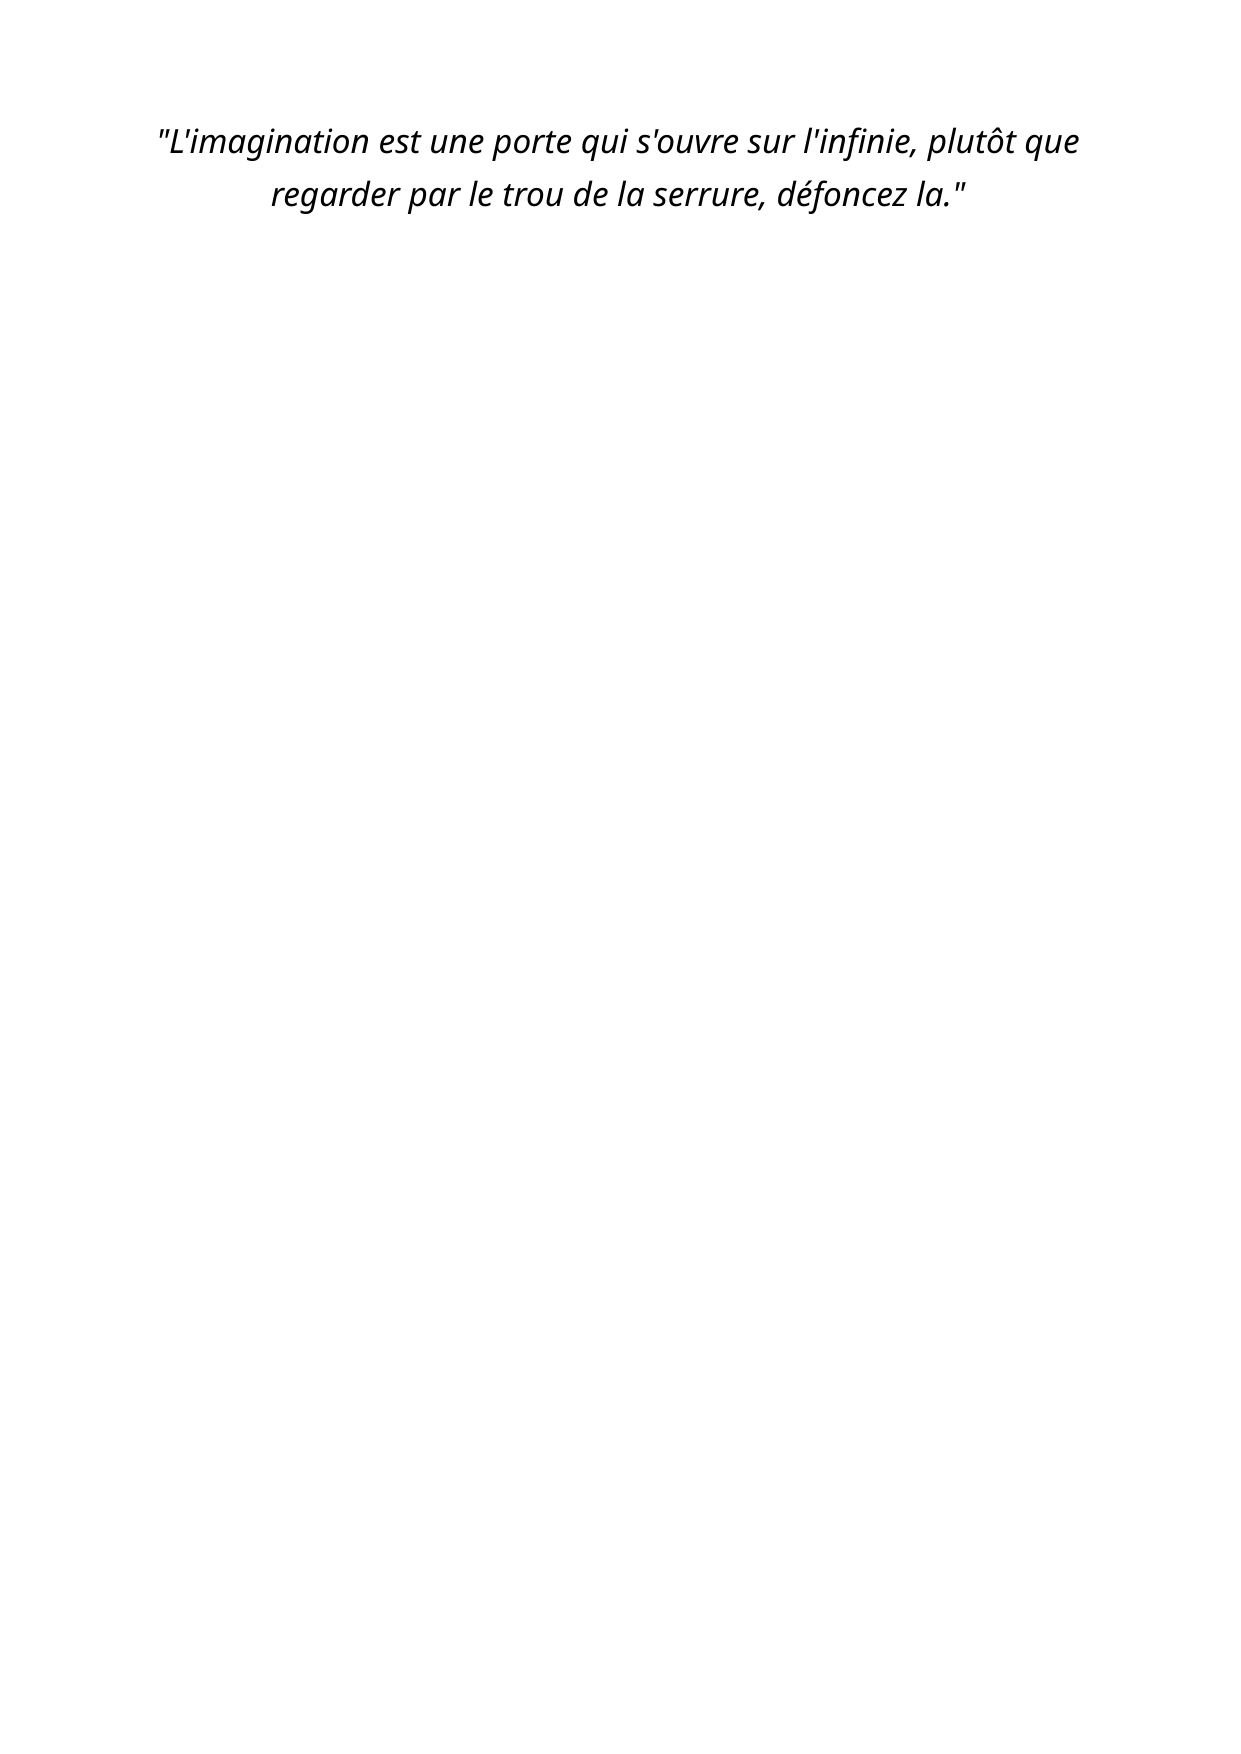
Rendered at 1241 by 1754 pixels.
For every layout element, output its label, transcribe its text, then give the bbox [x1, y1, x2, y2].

text "L'imagination est une porte qui s'ouvre sur l'infinie, plutôt que regarder par le trou de la serrure, défoncez la." [118, 118, 1122, 216]
